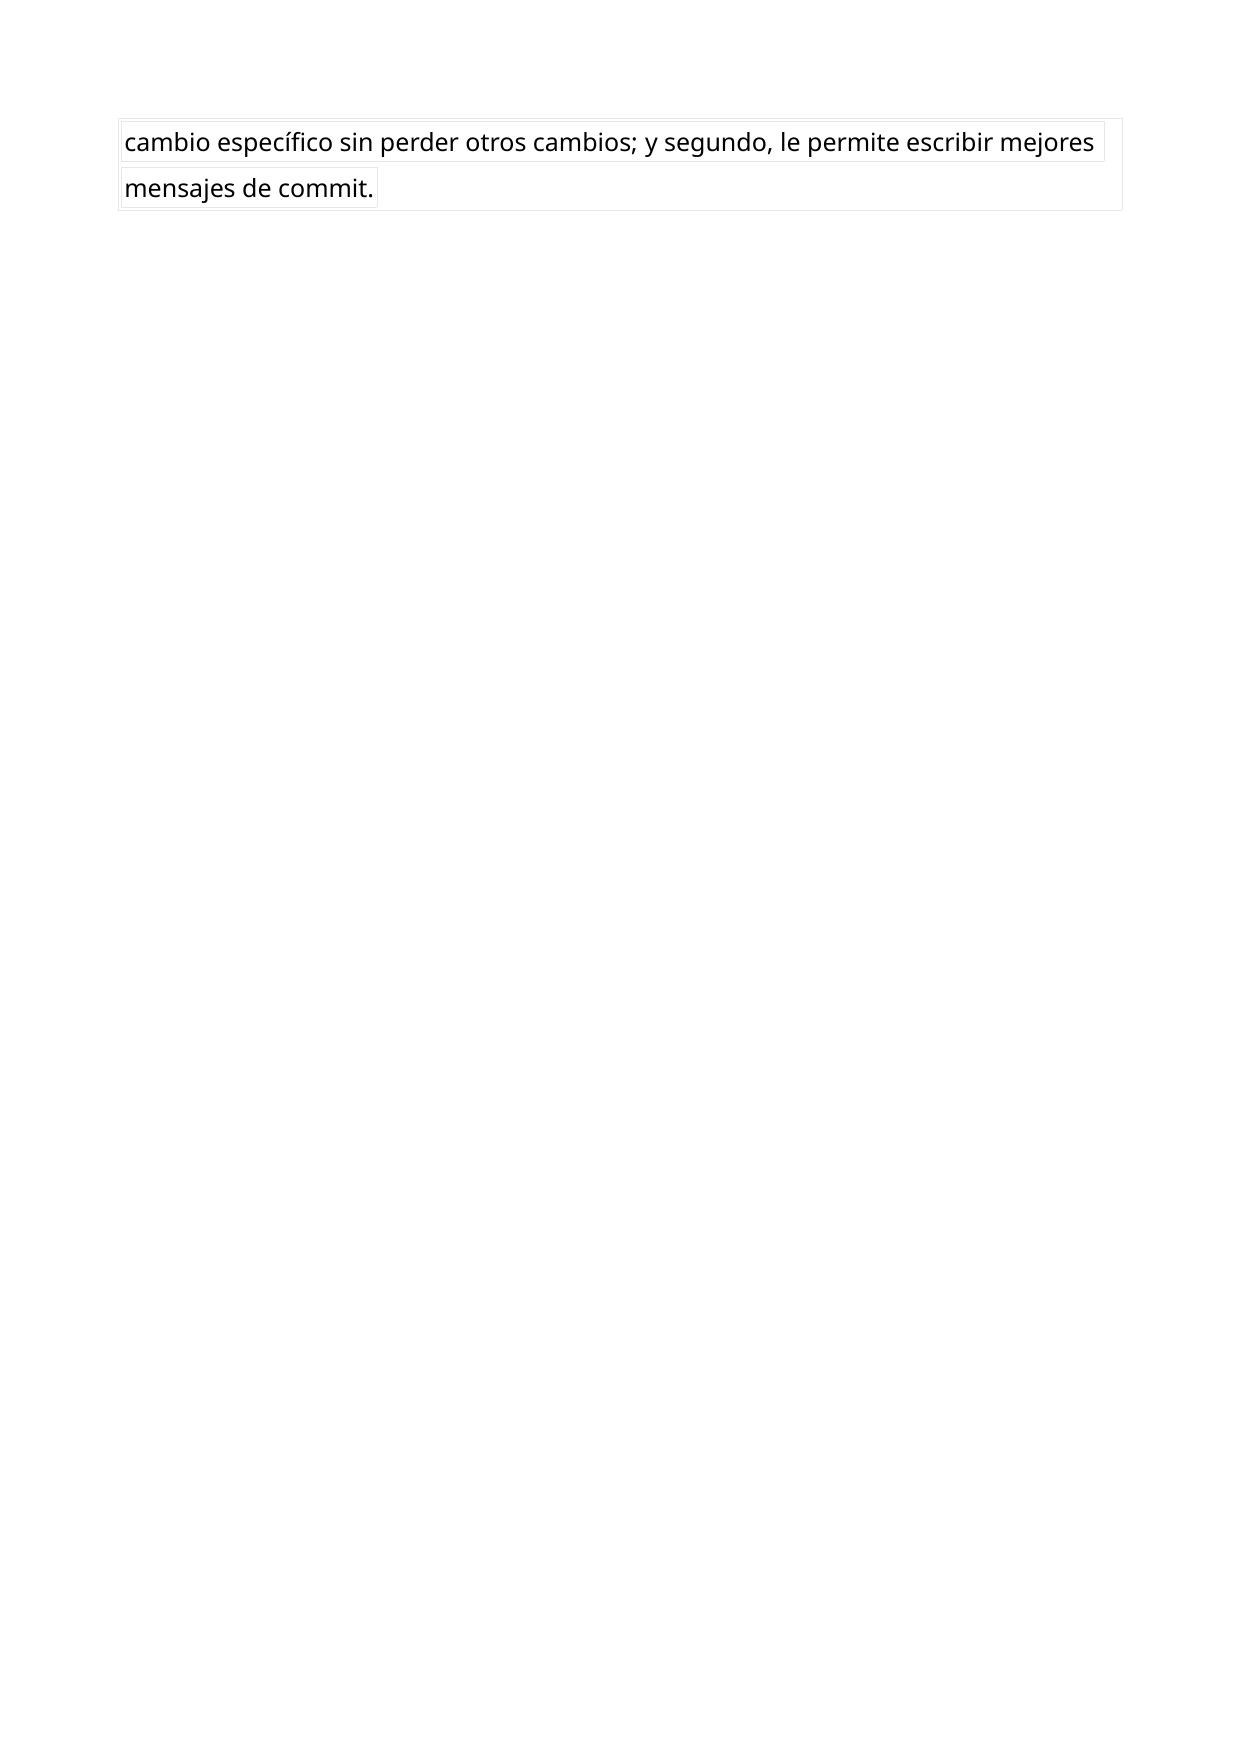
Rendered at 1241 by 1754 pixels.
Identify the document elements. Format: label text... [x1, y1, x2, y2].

text cambio específico sin perder otros cambios; y segundo, le permite escribir mejores mensajes de commit. [119, 119, 1122, 210]
